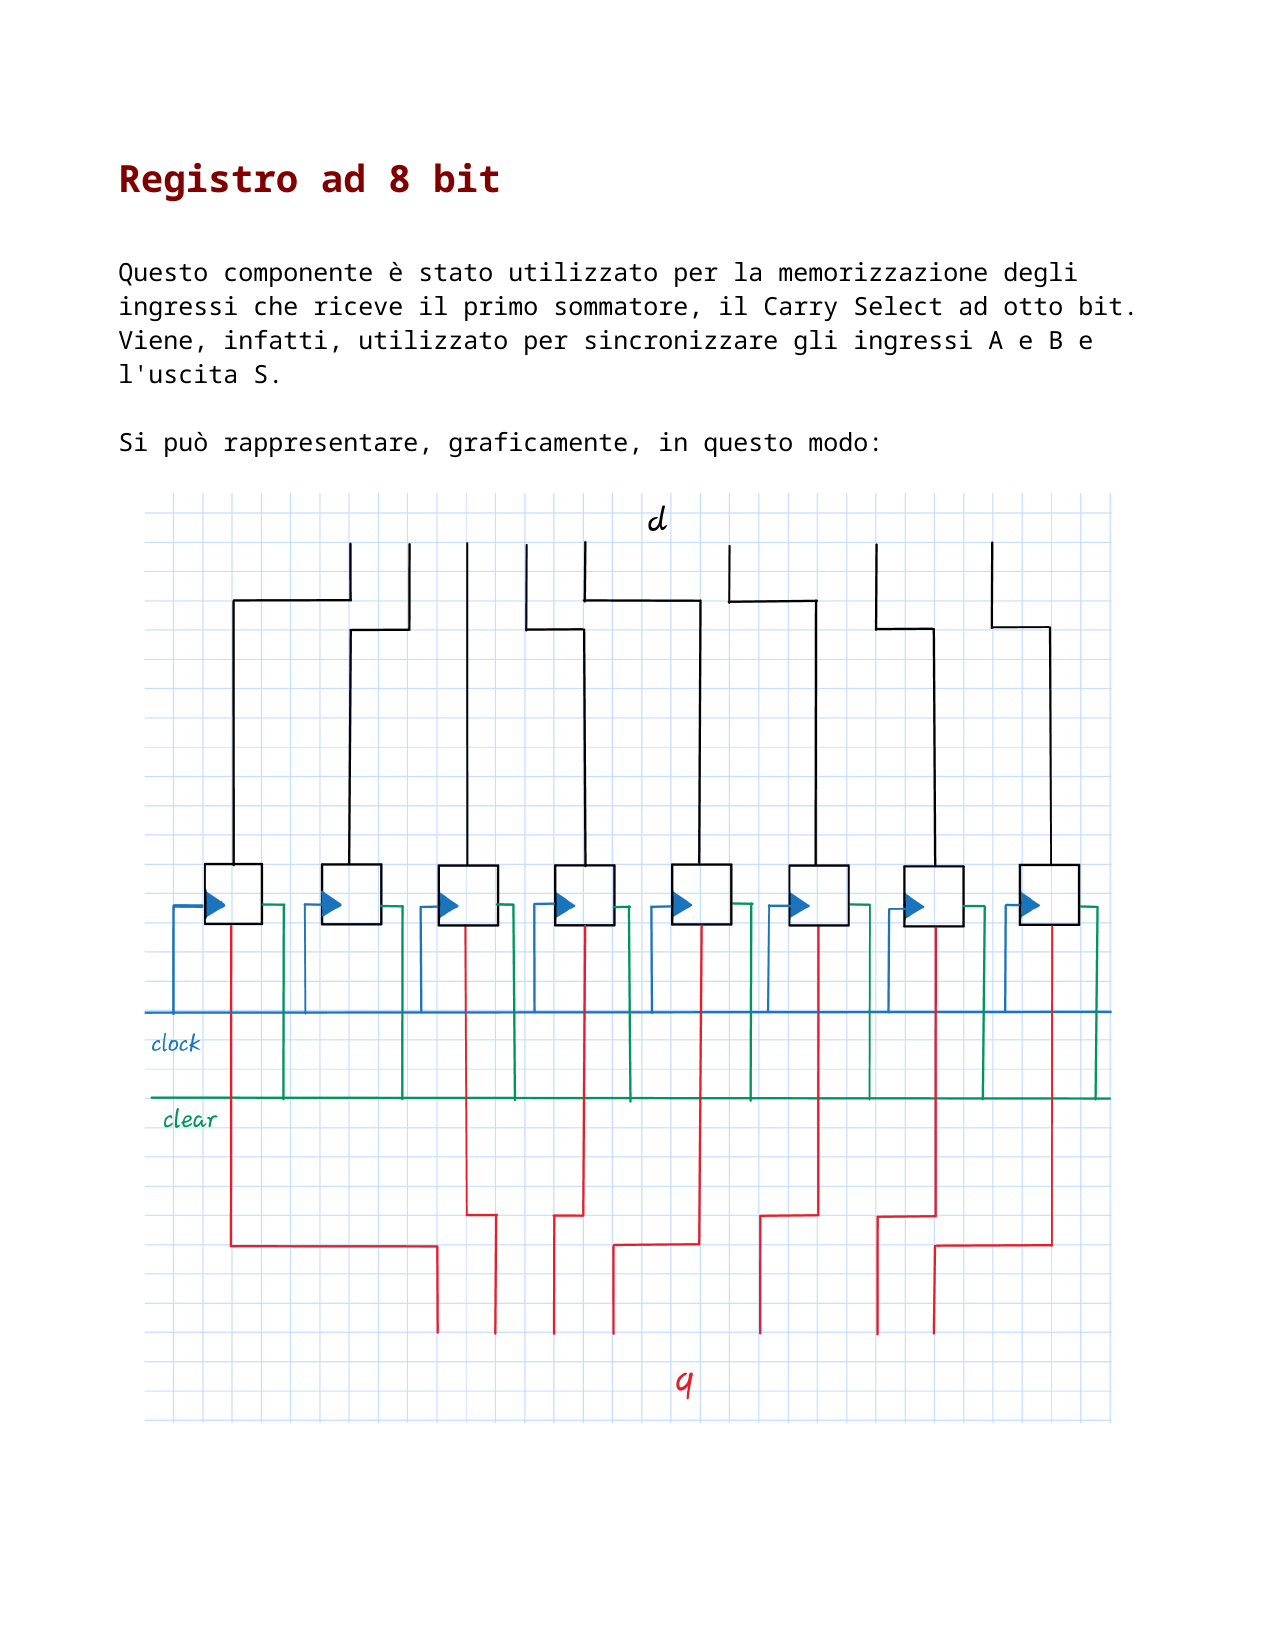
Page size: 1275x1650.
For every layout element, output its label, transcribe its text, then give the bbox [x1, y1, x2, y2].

text Questo componente è stato utilizzato per la memorizzazione degli ingressi che riceve il primo sommatore, il Carry Select ad otto bit. [118, 254, 1157, 322]
text Viene, infatti, utilizzato per sincronizzare gli ingressi A e B e l'uscita S. [118, 322, 1157, 391]
text Si può rappresentare, graficamente, in questo modo: [118, 424, 1157, 459]
text Registro ad 8 bit [118, 152, 1157, 203]
picture [144, 493, 1112, 827]
